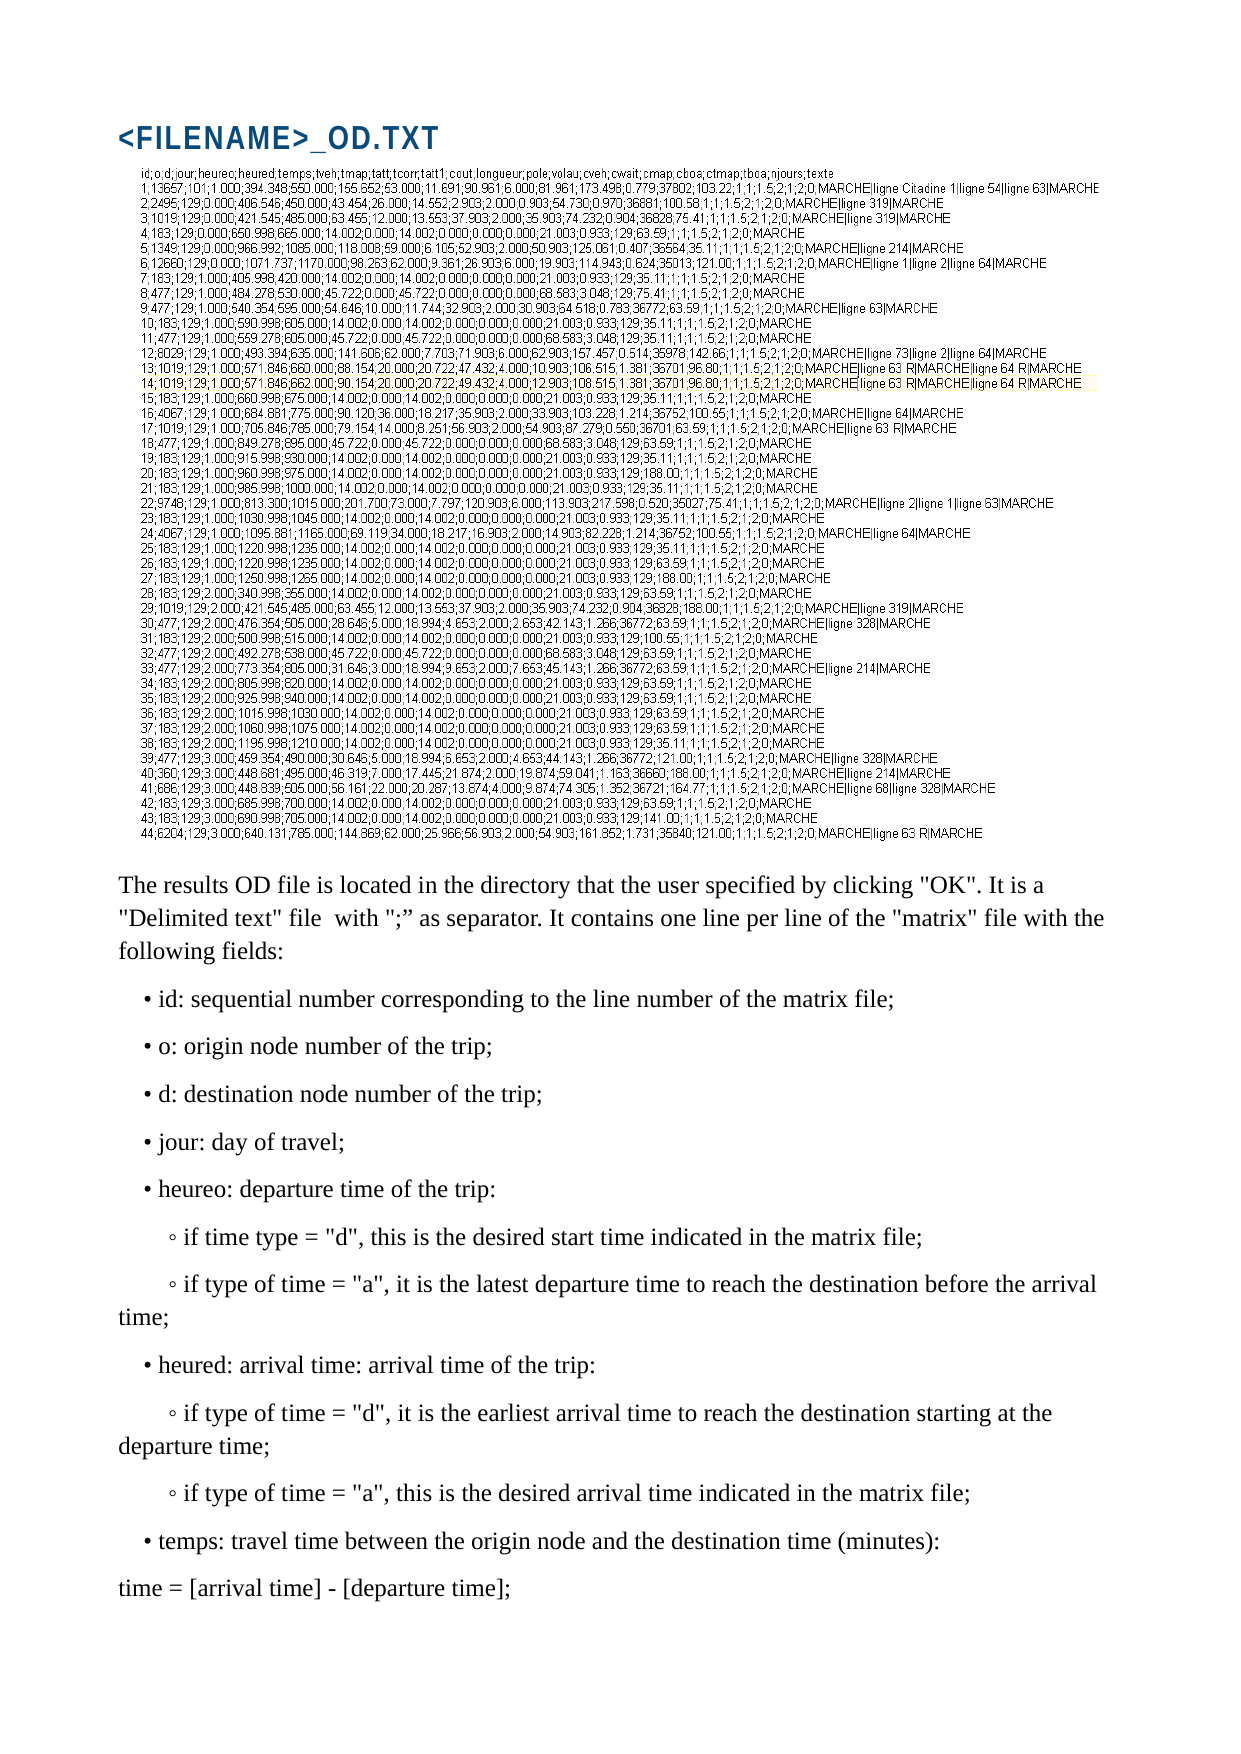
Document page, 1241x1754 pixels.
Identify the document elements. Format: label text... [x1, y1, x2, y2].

text • d: destination node number of the trip; [118, 1079, 1122, 1108]
text • jour: day of travel; [118, 1127, 1122, 1155]
text The results OD file is located in the directory that the user specified by clicking "OK". It is a "Delimited text" file with ";” as separator. It contains one line per line of the "matrix" file with the following fields: [118, 870, 1122, 965]
subtitle <FILENAME>_OD.TXT [118, 118, 1122, 156]
text • id: sequential number corresponding to the line number of the matrix file; [118, 984, 1122, 1013]
text time = [arrival time] - [departure time]; [118, 1573, 1122, 1602]
text • heureo: departure time of the trip: [118, 1174, 1122, 1203]
text • temps: travel time between the origin node and the destination time (minutes): [118, 1526, 1122, 1555]
text ◦ if type of time = "a", this is the desired arrival time indicated in the matrix file; [118, 1478, 1122, 1507]
text ◦ if time type = "d", this is the desired start time indicated in the matrix file; [118, 1222, 1122, 1251]
text • o: origin node number of the trip; [118, 1031, 1122, 1060]
text ◦ if type of time = "d", it is the earliest arrival time to reach the destination starting at the departure time; [118, 1398, 1122, 1459]
picture [134, 165, 1099, 843]
text ◦ if type of time = "a", it is the latest departure time to reach the destination before the arrival time; [118, 1269, 1122, 1331]
text • heured: arrival time: arrival time of the trip: [118, 1350, 1122, 1379]
